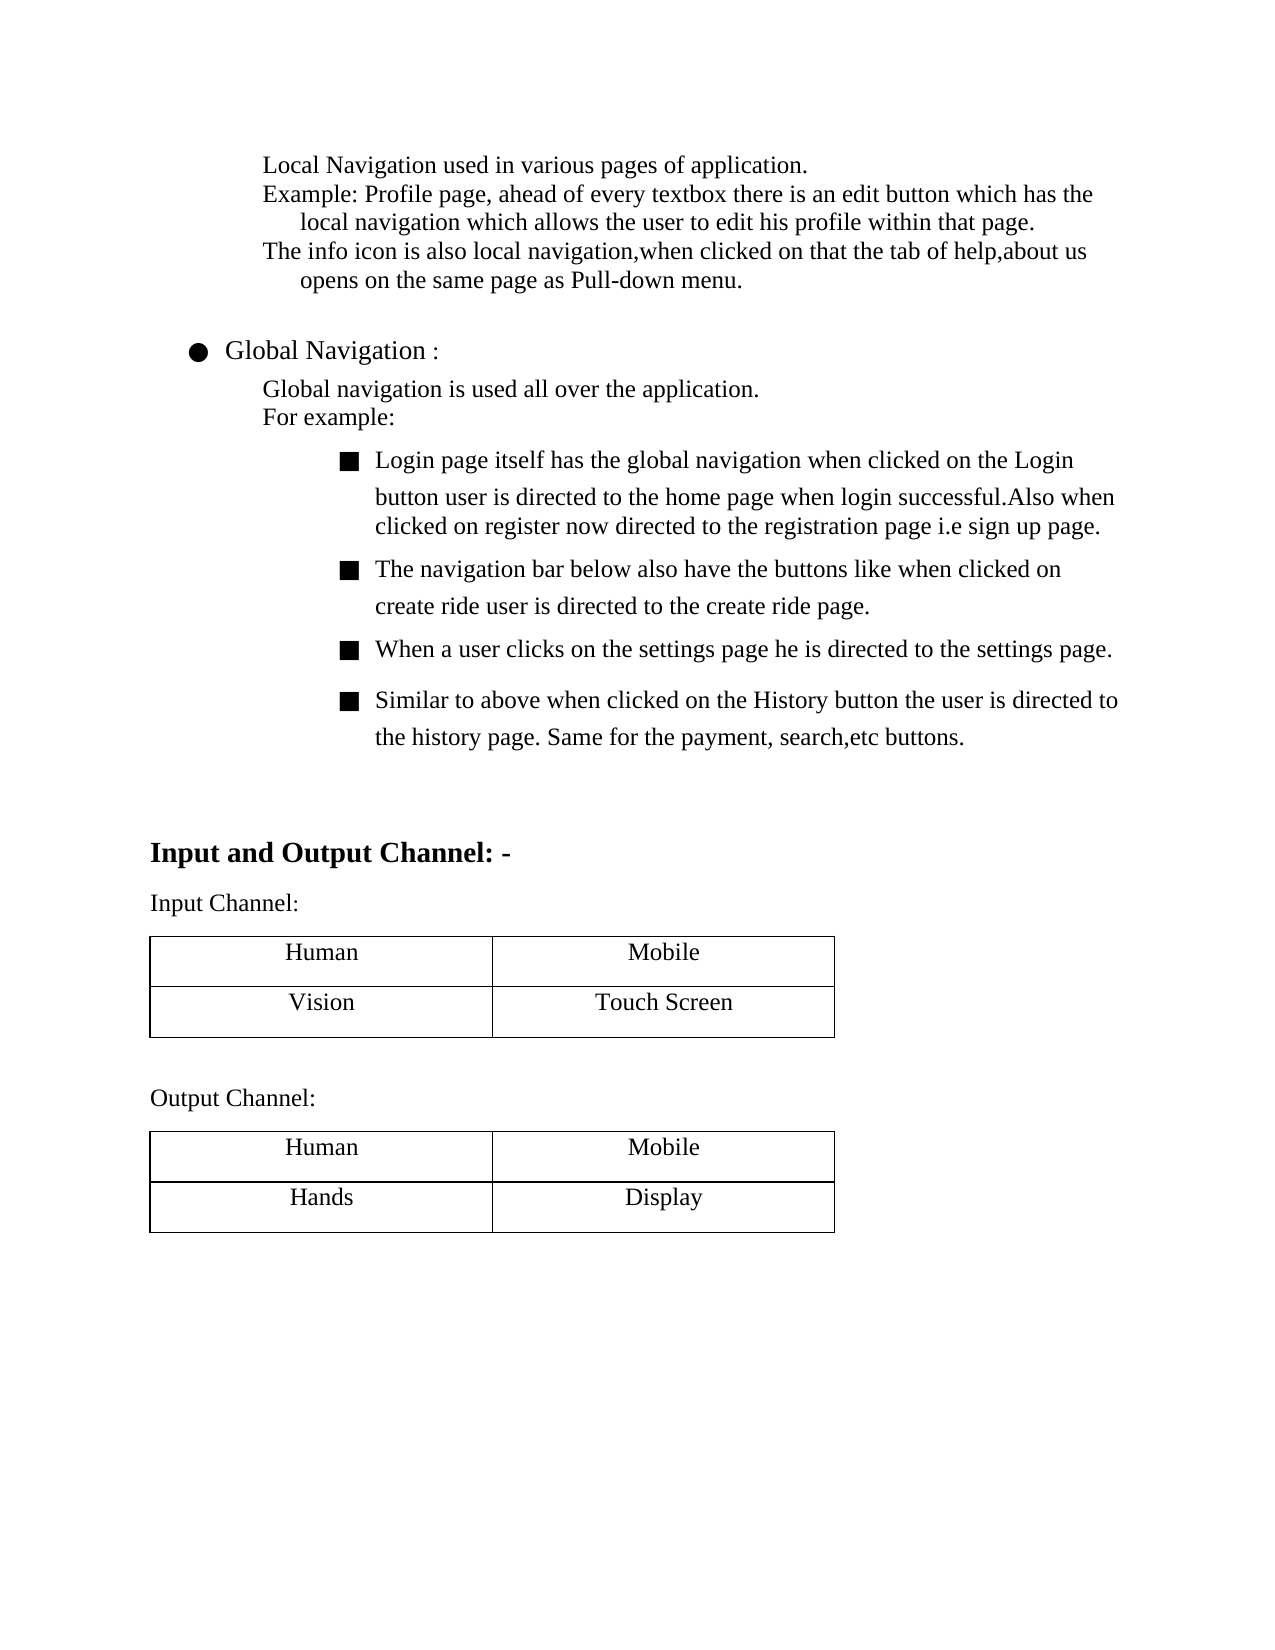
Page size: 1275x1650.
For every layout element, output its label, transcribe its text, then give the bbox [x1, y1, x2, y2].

list Login page itself has the global navigation when clicked on the Login button user is directed to the home page when login successful.Also when clicked on register now directed to the registration page i.e sign up page. [337, 431, 1125, 540]
table_header Human [151, 1132, 492, 1181]
list Example: Profile page, ahead of every textbox there is an edit button which has the local navigation which allows the user to edit his profile within that page. [262, 179, 1125, 236]
text Input and Output Channel: - [150, 835, 1125, 869]
table_cell Display [493, 1183, 834, 1232]
list The info icon is also local navigation,when clicked on that the tab of help,about us opens on the same page as Pull-down menu. [262, 236, 1125, 294]
table_header Human [151, 937, 492, 986]
table_cell Touch Screen [493, 987, 834, 1037]
list For example: [262, 402, 1125, 431]
list Global navigation is used all over the application. [262, 374, 1125, 402]
text Input Channel: [150, 888, 1125, 917]
list Similar to above when clicked on the History button the user is directed to the history page. Same for the payment, search,etc buttons. [337, 671, 1125, 751]
list The navigation bar below also have the buttons like when clicked on create ride user is directed to the create ride page. [337, 540, 1125, 620]
table_cell Vision [151, 987, 492, 1037]
list Global Navigation : [187, 322, 1125, 374]
text Output Channel: [150, 1083, 1125, 1112]
list Local Navigation used in various pages of application. [262, 150, 1125, 179]
table_header Mobile [493, 937, 834, 986]
table_cell Hands [151, 1183, 492, 1232]
table_header Mobile [493, 1132, 834, 1181]
list When a user clicks on the settings page he is directed to the settings page. [337, 620, 1125, 671]
